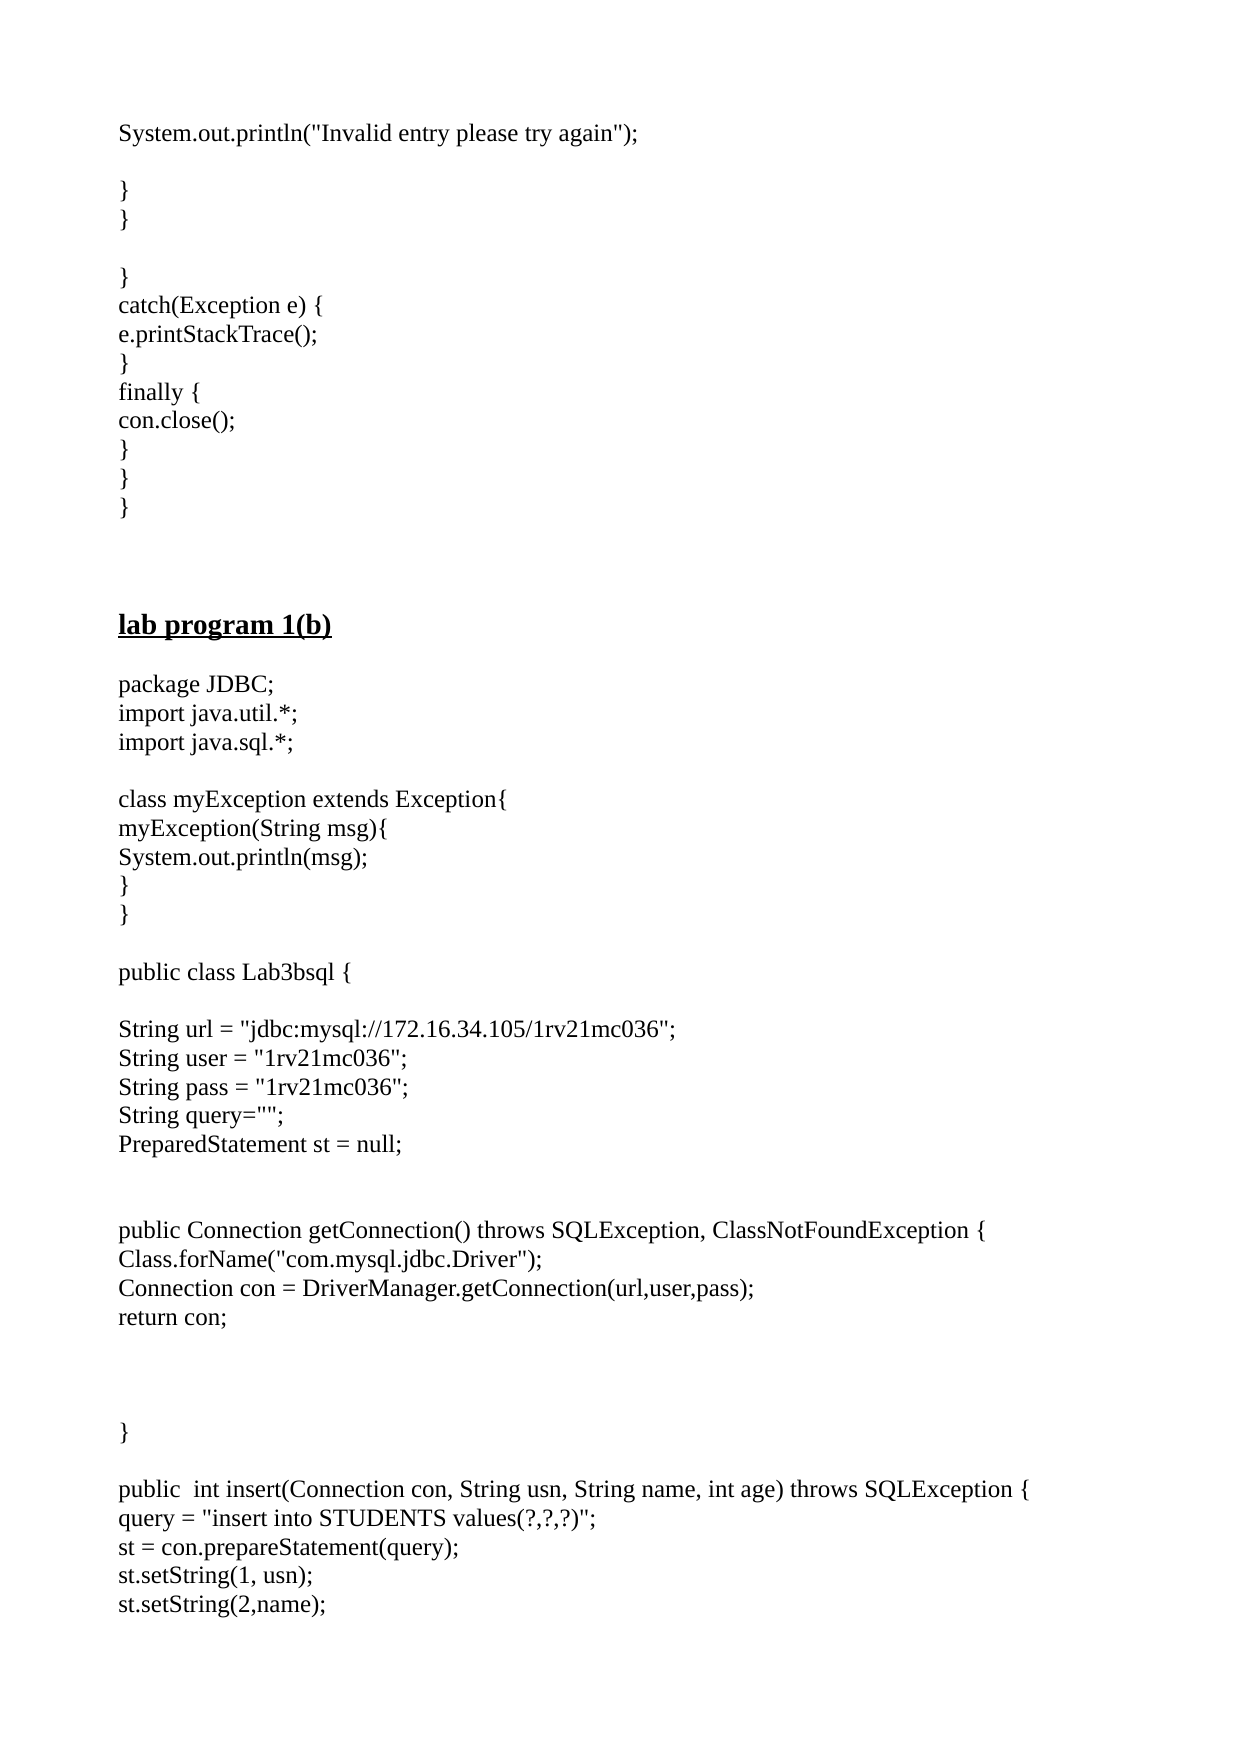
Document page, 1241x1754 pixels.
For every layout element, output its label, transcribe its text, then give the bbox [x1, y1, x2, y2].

text } [118, 870, 1122, 899]
text finally { [118, 377, 1122, 406]
text st.setString(2,name); [118, 1589, 1122, 1618]
text } [118, 1417, 1122, 1445]
text public class Lab3bsql { [118, 957, 1122, 985]
text st.setString(1, usn); [118, 1560, 1122, 1589]
text st = con.prepareStatement(query); [118, 1532, 1122, 1560]
text String url = "jdbc:mysql://172.16.34.105/1rv21mc036"; [118, 1014, 1122, 1043]
text public Connection getConnection() throws SQLException, ClassNotFoundException { [118, 1215, 1122, 1244]
text } [118, 463, 1122, 492]
text String user = "1rv21mc036"; [118, 1043, 1122, 1072]
text Connection con = DriverManager.getConnection(url,user,pass); [118, 1273, 1122, 1302]
text } [118, 176, 1122, 204]
text System.out.println("Invalid entry please try again"); [118, 118, 1122, 147]
text query = "insert into STUDENTS values(?,?,?)"; [118, 1503, 1122, 1532]
text package JDBC; [118, 669, 1122, 698]
text class myException extends Exception{ [118, 784, 1122, 813]
text PreparedStatement st = null; [118, 1129, 1122, 1158]
text String query=""; [118, 1100, 1122, 1129]
text return con; [118, 1302, 1122, 1330]
text Class.forName("com.mysql.jdbc.Driver"); [118, 1244, 1122, 1273]
text con.close(); [118, 406, 1122, 434]
text } [118, 434, 1122, 463]
text } [118, 262, 1122, 291]
text } [118, 899, 1122, 928]
text import java.util.*; [118, 698, 1122, 727]
text } [118, 492, 1122, 521]
text } [118, 348, 1122, 377]
text lab program 1(b) [118, 607, 1122, 640]
text } [118, 204, 1122, 233]
text catch(Exception e) { [118, 291, 1122, 319]
text public int insert(Connection con, String usn, String name, int age) throws SQLException { [118, 1474, 1122, 1503]
text System.out.println(msg); [118, 842, 1122, 870]
text myException(String msg){ [118, 813, 1122, 842]
text e.printStackTrace(); [118, 319, 1122, 348]
text String pass = "1rv21mc036"; [118, 1072, 1122, 1100]
text import java.sql.*; [118, 727, 1122, 755]
